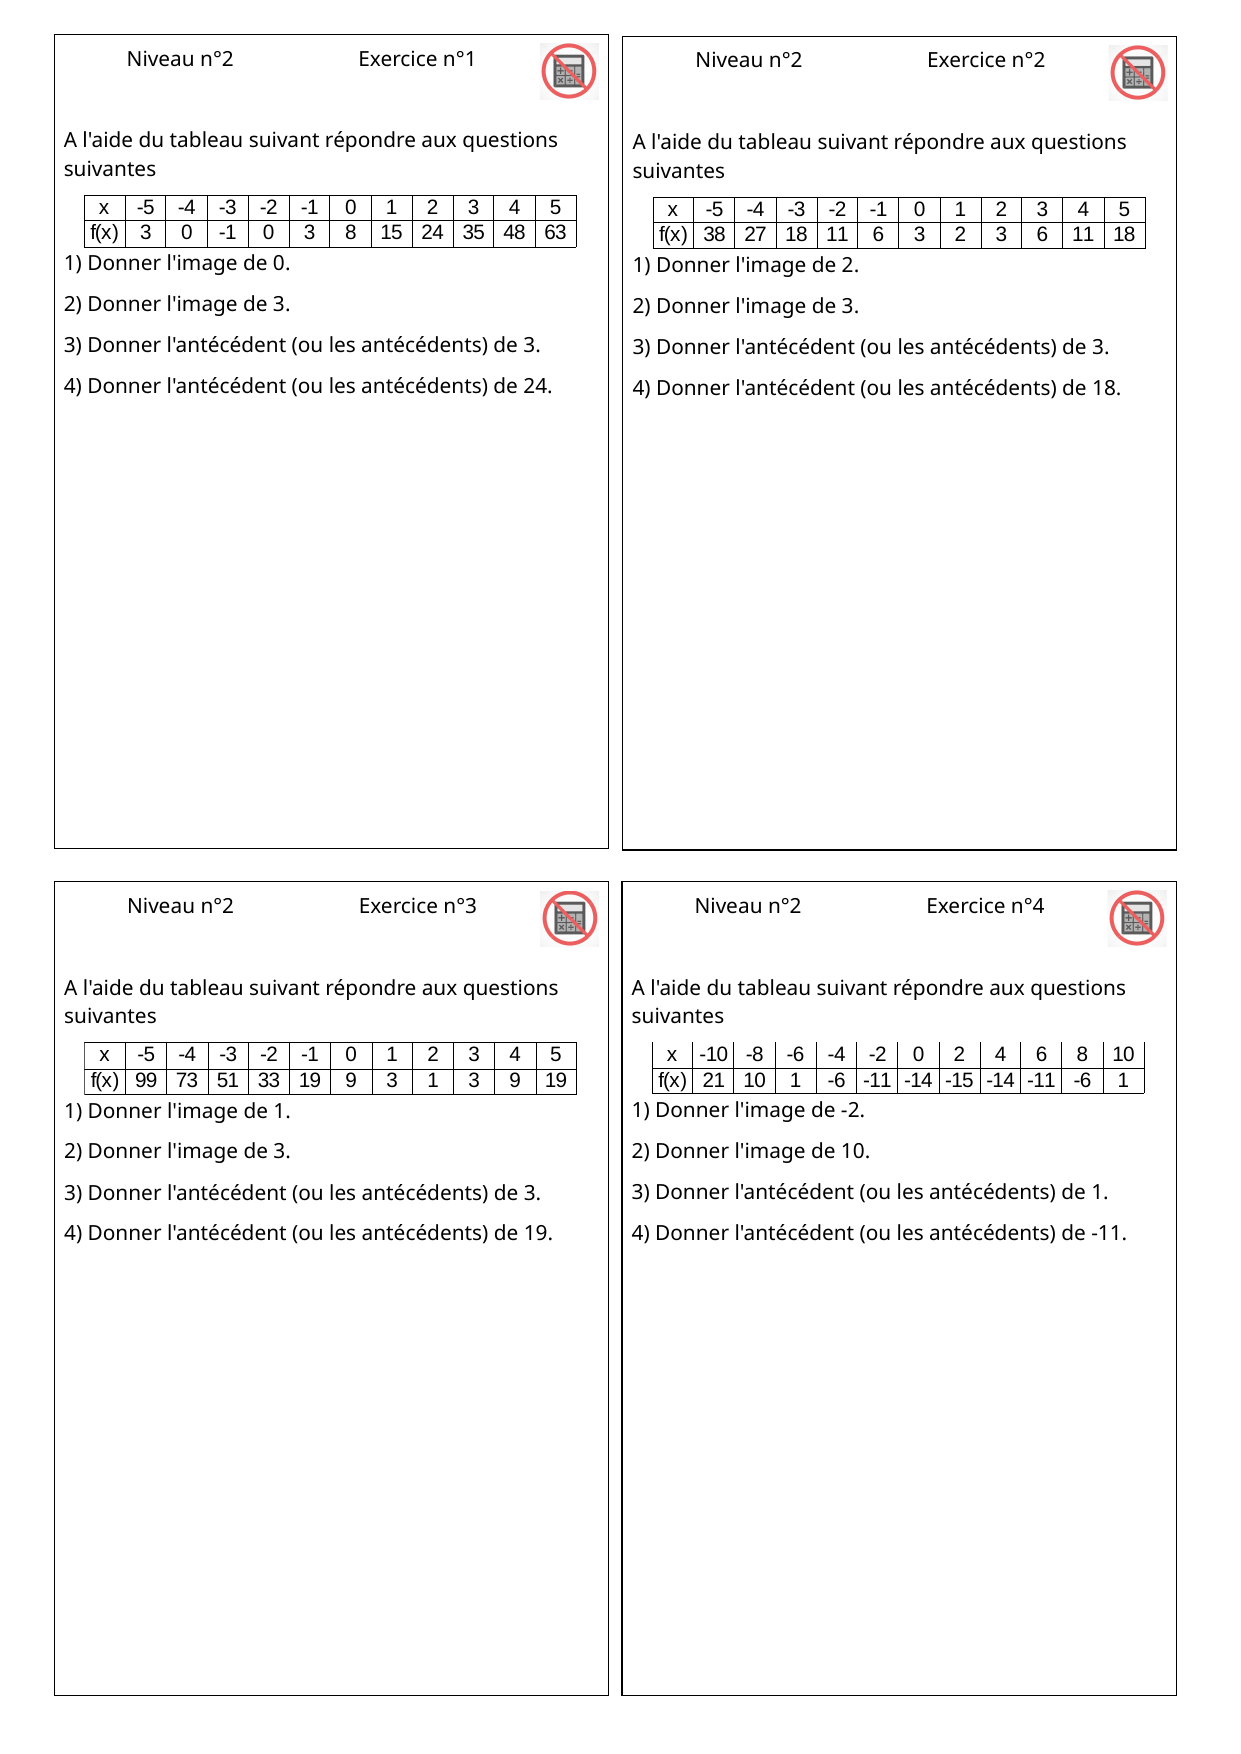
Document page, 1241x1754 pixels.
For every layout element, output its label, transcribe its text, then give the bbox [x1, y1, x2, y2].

text 4) Donner l'antécédent (ou les antécédents) de 19. [64, 1218, 599, 1247]
text Niveau n°2 Exercice n°1 [63, 44, 539, 72]
picture [540, 891, 600, 947]
text 1) Donner l'image de 0. [63, 195, 599, 277]
text 4) Donner l'antécédent (ou les antécédents) de 18. [632, 373, 1167, 401]
text 2) Donner l'image de 3. [64, 1137, 599, 1165]
text 3) Donner l'antécédent (ou les antécédents) de 3. [63, 330, 599, 359]
picture [1107, 890, 1167, 947]
text Niveau n°2 Exercice n°4 [631, 891, 1107, 919]
text 1) Donner l'image de 2. [632, 197, 1167, 279]
text 4) Donner l'antécédent (ou les antécédents) de -11. [631, 1218, 1167, 1247]
text A l'aide du tableau suivant répondre aux questions suivantes [631, 973, 1167, 1029]
text 1) Donner l'image de 1. [64, 1042, 599, 1124]
text 1) Donner l'image de -2. [631, 1042, 1167, 1124]
text 2) Donner l'image de 3. [63, 289, 599, 318]
text 3) Donner l'antécédent (ou les antécédents) de 1. [631, 1177, 1167, 1206]
text 3) Donner l'antécédent (ou les antécédents) de 3. [64, 1178, 599, 1206]
text 4) Donner l'antécédent (ou les antécédents) de 24. [63, 371, 599, 400]
text 2) Donner l'image de 10. [631, 1136, 1167, 1165]
text Niveau n°2 Exercice n°2 [632, 46, 1108, 74]
text A l'aide du tableau suivant répondre aux questions suivantes [63, 126, 599, 182]
text A l'aide du tableau suivant répondre aux questions suivantes [632, 127, 1167, 184]
picture [539, 43, 599, 100]
text A l'aide du tableau suivant répondre aux questions suivantes [64, 973, 599, 1030]
text 2) Donner l'image de 3. [632, 291, 1167, 319]
picture [1108, 45, 1168, 101]
text 3) Donner l'antécédent (ou les antécédents) de 3. [632, 332, 1167, 361]
text Niveau n°2 Exercice n°3 [64, 891, 540, 919]
